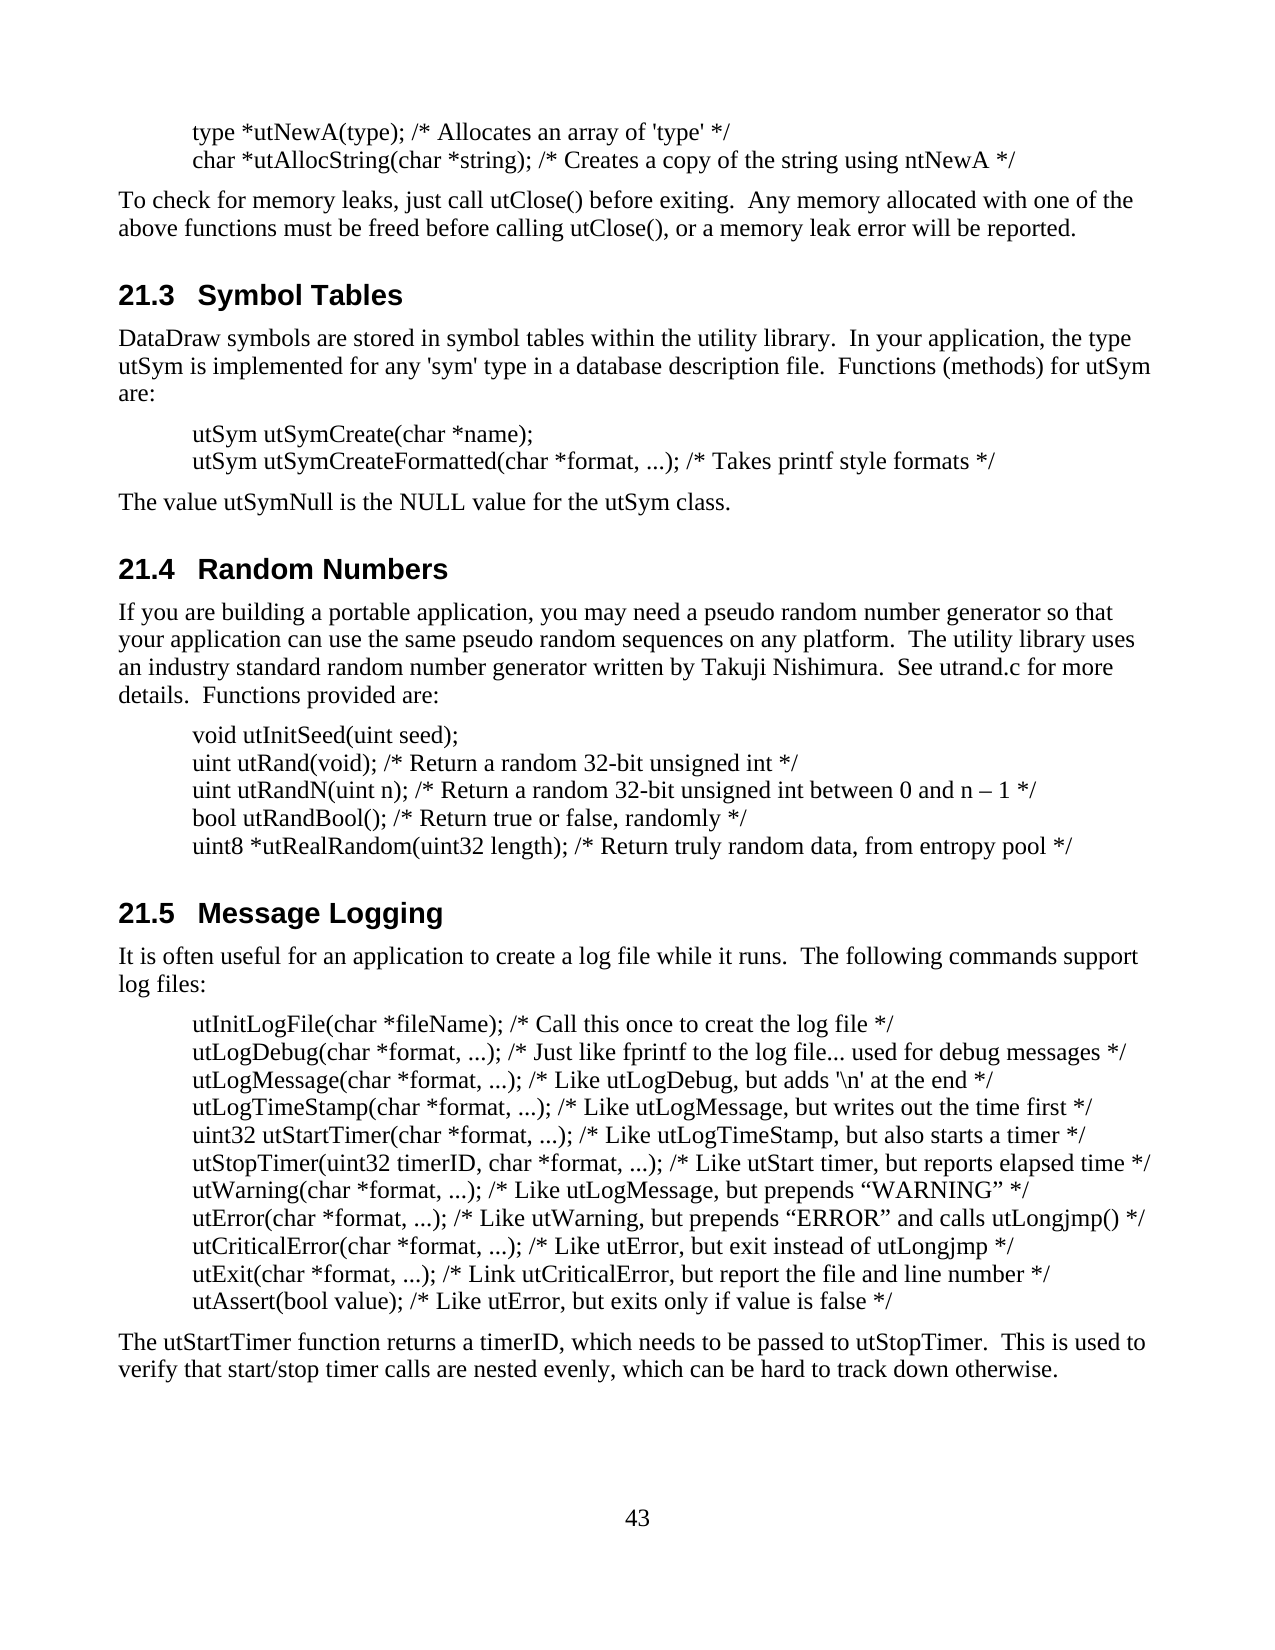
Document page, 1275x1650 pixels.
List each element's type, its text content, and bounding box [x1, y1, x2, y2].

text utLogDebug(char *format, ...); /* Just like fprintf to the log file... used for debug messages */ [118, 1038, 1157, 1066]
text utSym utSymCreateFormatted(char *format, ...); /* Takes printf style formats */ [118, 447, 1157, 475]
text uint utRandN(uint n); /* Return a random 32-bit unsigned int between 0 and n – 1 */ [118, 777, 1157, 804]
text utInitLogFile(char *fileName); /* Call this once to creat the log file */ [118, 1010, 1157, 1038]
text utWarning(char *format, ...); /* Like utLogMessage, but prepends “WARNING” */ [118, 1177, 1157, 1204]
text The value utSymNull is the NULL value for the utSym class. [118, 488, 1157, 515]
text utSym utSymCreate(char *name); [118, 420, 1157, 447]
text It is often useful for an application to create a log file while it runs. The following commands support log files: [118, 942, 1157, 998]
text utLogMessage(char *format, ...); /* Like utLogDebug, but adds '\n' at the end */ [118, 1066, 1157, 1093]
text uint utRand(void); /* Return a random 32-bit unsigned int */ [118, 749, 1157, 777]
text utLogTimeStamp(char *format, ...); /* Like utLogMessage, but writes out the time first */ [118, 1093, 1157, 1121]
text void utInitSeed(uint seed); [118, 721, 1157, 749]
text utStopTimer(uint32 timerID, char *format, ...); /* Like utStart timer, but reports elapsed time */ [118, 1149, 1157, 1177]
text The utStartTimer function returns a timerID, which needs to be passed to utStopTimer. This is used to verify that start/stop timer calls are nested evenly, which can be hard to track down otherwise. [118, 1328, 1157, 1383]
subtitle Symbol Tables [118, 279, 1157, 312]
text If you are building a portable application, you may need a pseudo random number generator so that your application can use the same pseudo random sequences on any platform. The utility library uses an industry standard random number generator written by Takuji Nishimura. See utrand.c for more details. Functions provided are: [118, 598, 1157, 709]
text char *utAllocString(char *string); /* Creates a copy of the string using ntNewA */ [118, 146, 1157, 173]
text uint8 *utRealRandom(uint32 length); /* Return truly random data, from entropy pool */ [118, 832, 1157, 860]
subtitle Message Logging [118, 897, 1157, 930]
text type *utNewA(type); /* Allocates an array of 'type' */ [118, 118, 1157, 146]
text bool utRandBool(); /* Return true or false, randomly */ [118, 804, 1157, 832]
text utCriticalError(char *format, ...); /* Like utError, but exit instead of utLongjmp */ [118, 1232, 1157, 1260]
subtitle Random Numbers [118, 553, 1157, 585]
text utError(char *format, ...); /* Like utWarning, but prepends “ERROR” and calls utLongjmp() */ [118, 1204, 1157, 1232]
text utExit(char *format, ...); /* Link utCriticalError, but report the file and line number */ [118, 1260, 1157, 1287]
text DataDraw symbols are stored in symbol tables within the utility library. In your application, the type utSym is implemented for any 'sym' type in a database description file. Functions (methods) for utSym are: [118, 324, 1157, 407]
text uint32 utStartTimer(char *format, ...); /* Like utLogTimeStamp, but also starts a timer */ [118, 1121, 1157, 1149]
text utAssert(bool value); /* Like utError, but exits only if value is false */ [118, 1287, 1157, 1315]
text To check for memory leaks, just call utClose() before exiting. Any memory allocated with one of the above functions must be freed before calling utClose(), or a memory leak error will be reported. [118, 186, 1157, 241]
